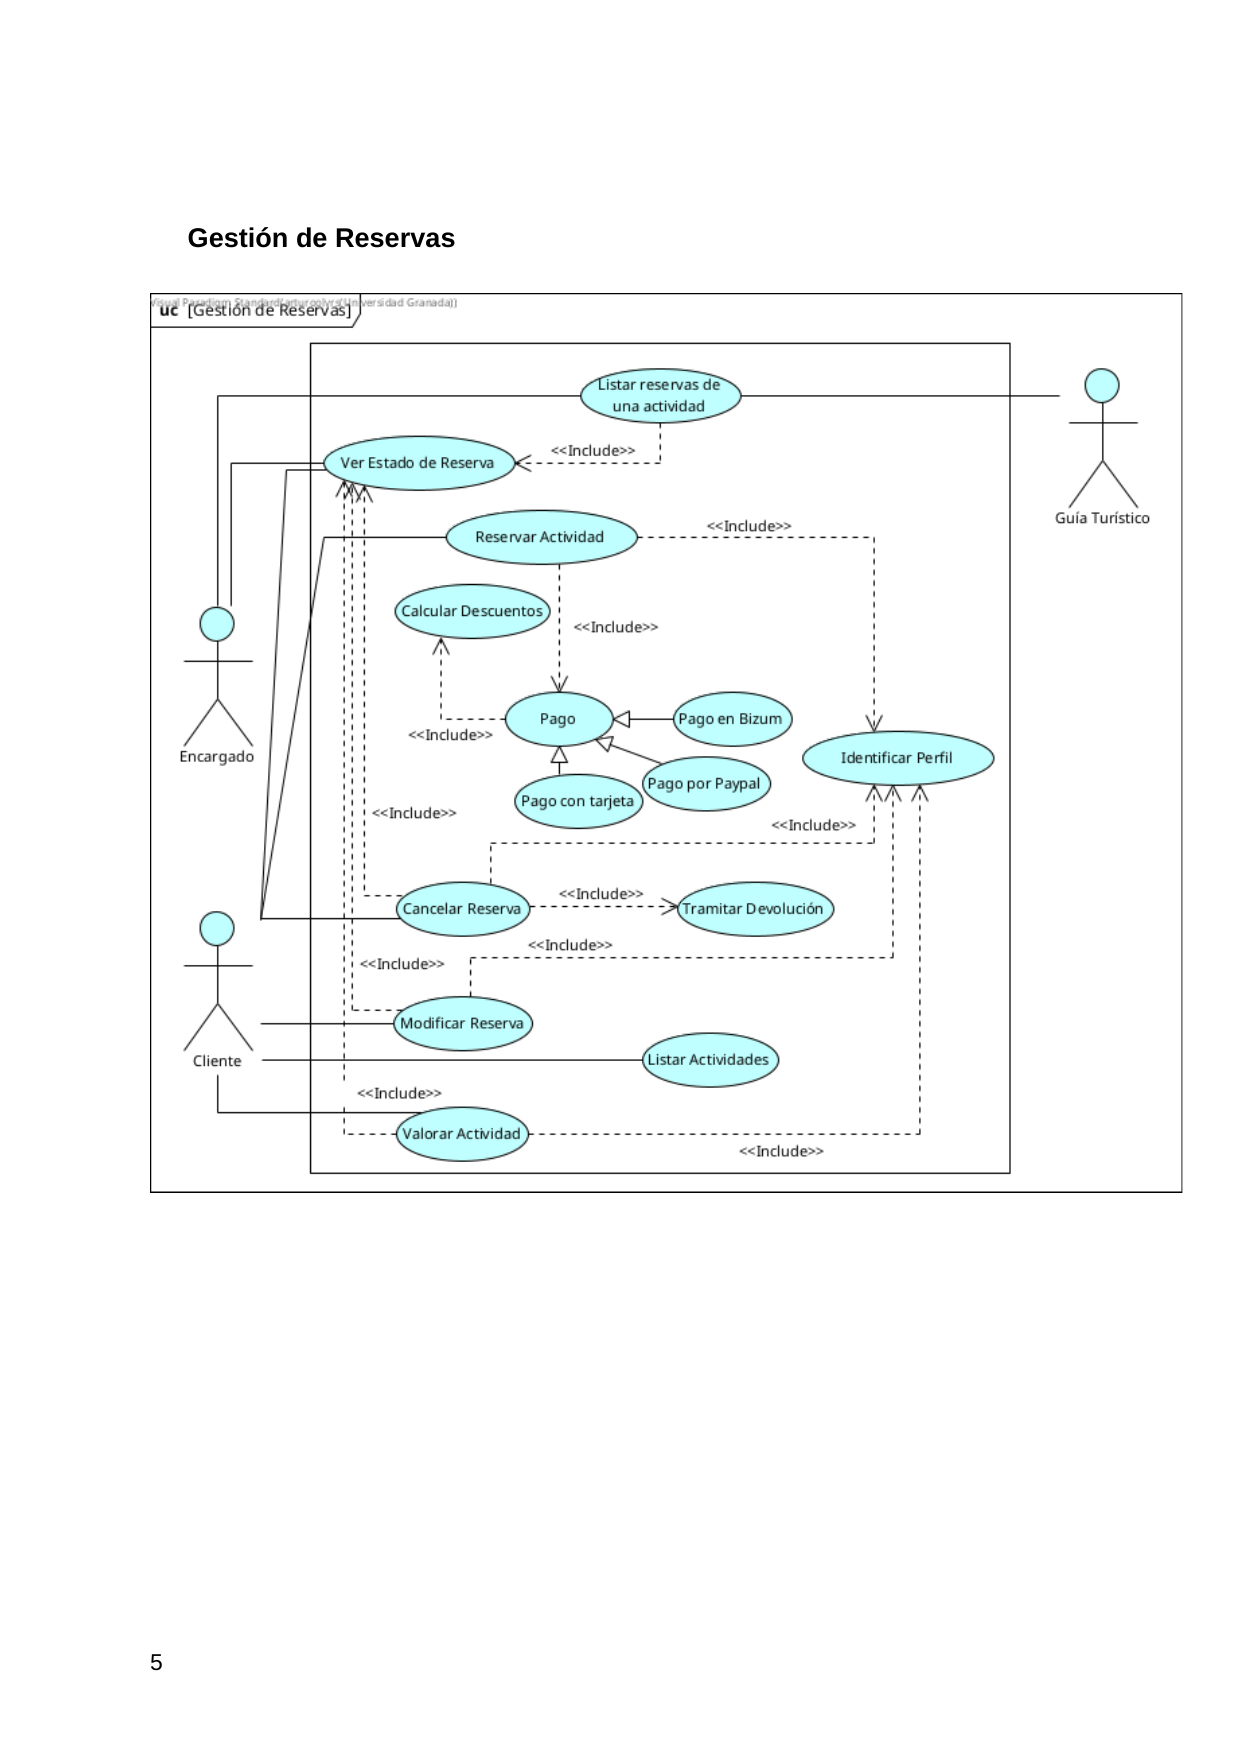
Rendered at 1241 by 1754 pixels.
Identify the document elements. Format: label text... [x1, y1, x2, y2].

text Gestión de Reservas [187, 222, 1090, 253]
picture [150, 293, 1183, 1193]
